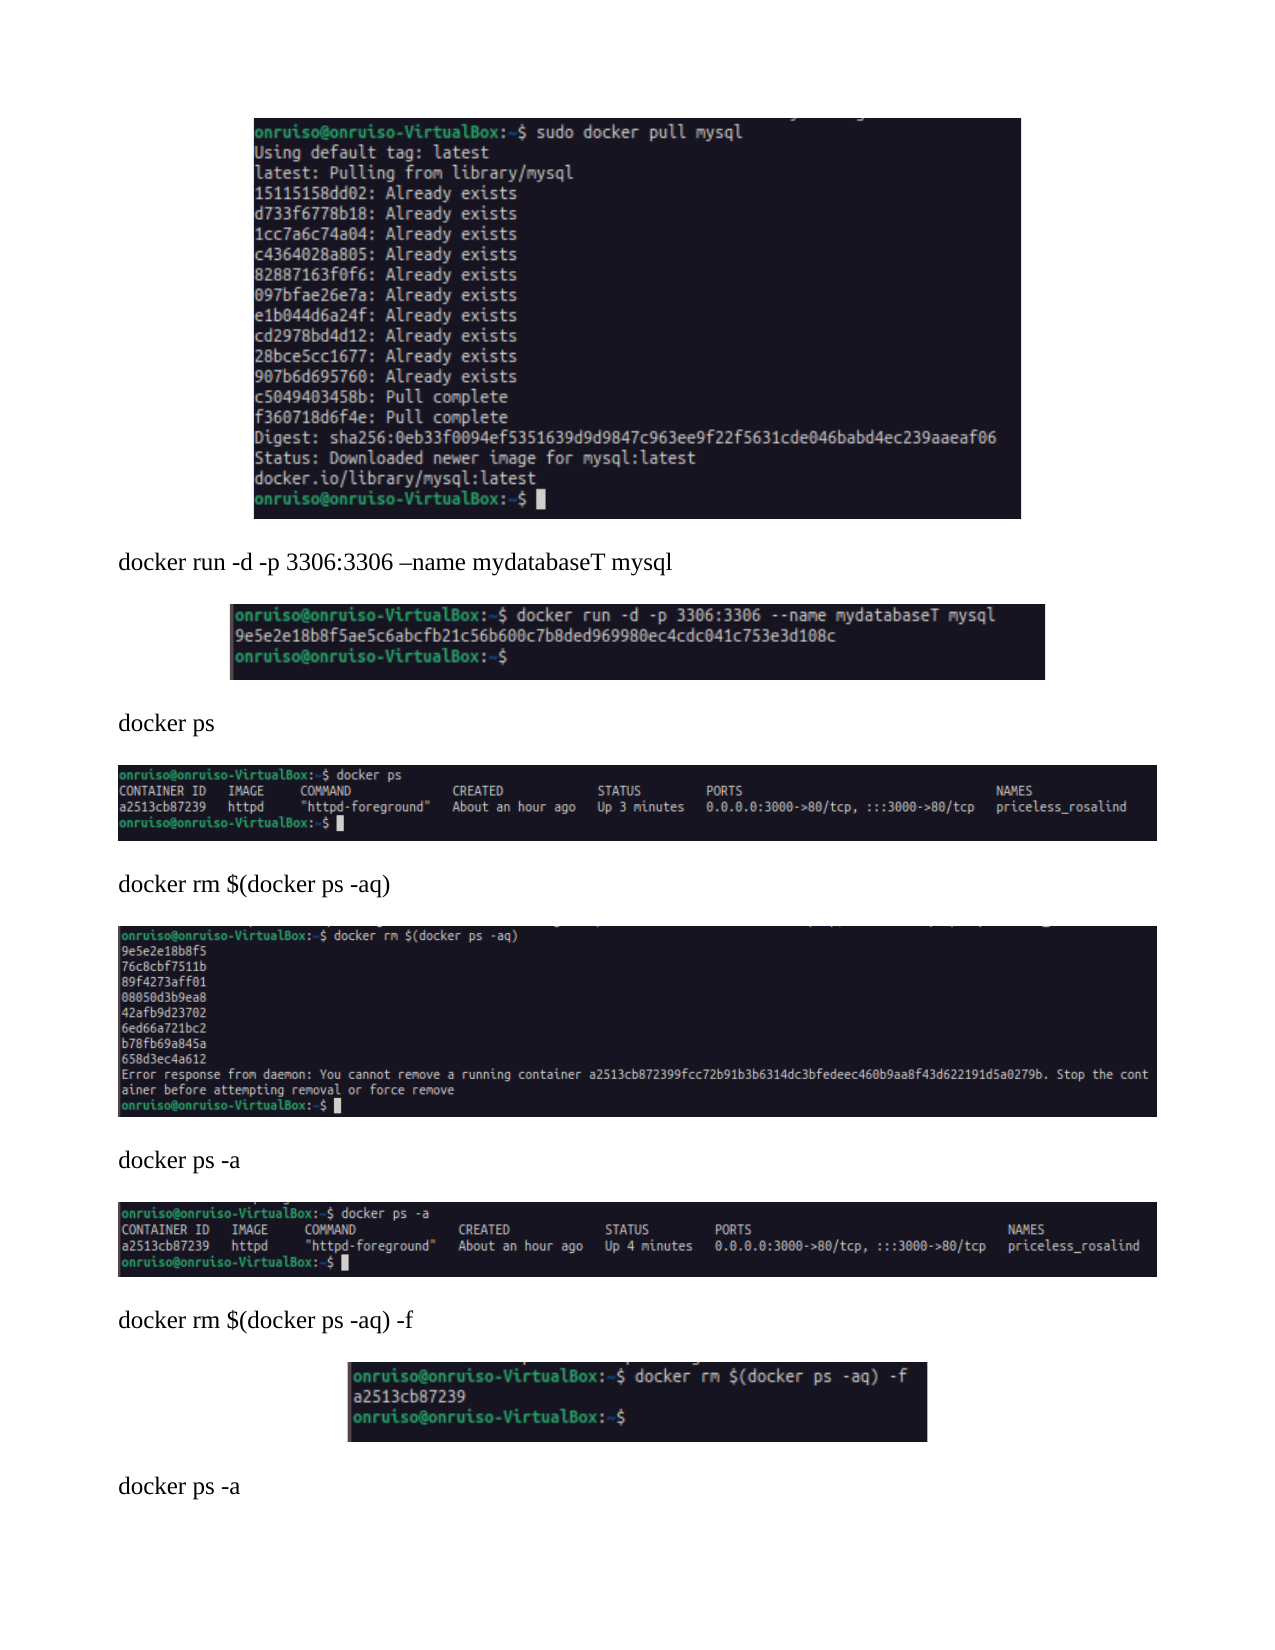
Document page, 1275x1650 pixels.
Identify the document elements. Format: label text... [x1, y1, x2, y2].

picture [118, 765, 1157, 841]
picture [118, 926, 1157, 1117]
picture [253, 118, 1022, 519]
text docker ps -a [118, 1471, 1157, 1499]
text docker ps [118, 708, 1157, 737]
picture [347, 1362, 928, 1442]
text docker rm $(docker ps -aq) [118, 869, 1157, 898]
text docker ps -a [118, 1145, 1157, 1174]
text docker run -d -p 3306:3306 –name mydatabaseT mysql [118, 547, 1157, 576]
picture [118, 1202, 1157, 1277]
text docker rm $(docker ps -aq) -f [118, 1305, 1157, 1334]
picture [229, 604, 1046, 680]
